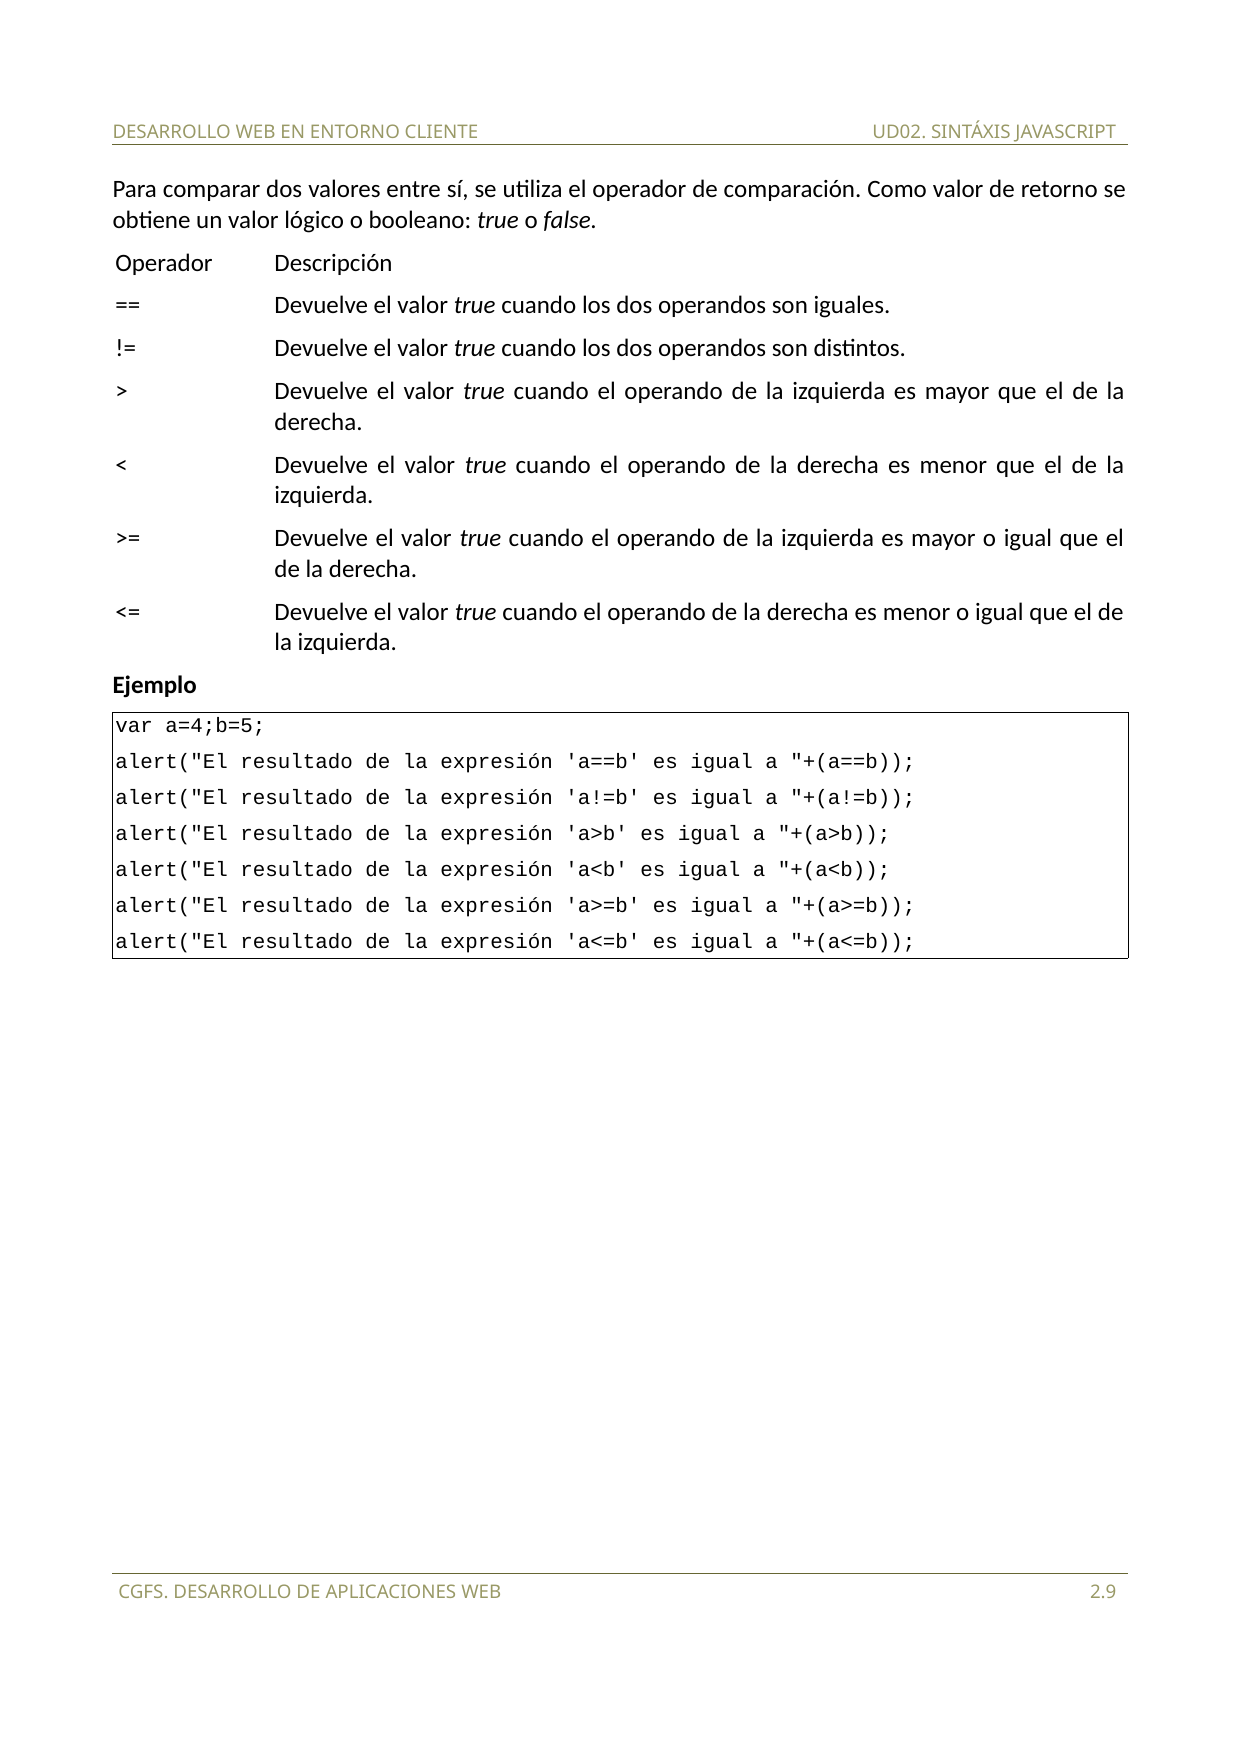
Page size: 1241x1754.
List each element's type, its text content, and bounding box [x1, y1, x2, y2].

table_cell <= [115, 590, 274, 663]
text alert("El resultado de la expresión 'a==b' es igual a "+(a==b)); [113, 748, 1128, 775]
text Ejemplo [112, 669, 1128, 700]
text var a=4;b=5; [113, 713, 1128, 739]
text alert("El resultado de la expresión 'a<=b' es igual a "+(a<=b)); [113, 928, 1128, 958]
text Para comparar dos valores entre sí, se utiliza el operador de comparación. Como valor de retorno se obtiene un valor lógico o booleano: true o false. [112, 173, 1128, 234]
table_cell Devuelve el valor true cuando el operando de la izquierda es mayor o igual que el de la derecha. [274, 516, 1125, 590]
table_cell > [115, 370, 274, 443]
text alert("El resultado de la expresión 'a>=b' es igual a "+(a>=b)); [113, 892, 1128, 919]
table_cell >= [115, 516, 274, 590]
text alert("El resultado de la expresión 'a<b' es igual a "+(a<b)); [113, 856, 1128, 883]
table_header Descripción [274, 241, 1125, 284]
table_cell Devuelve el valor true cuando los dos operandos son iguales. [274, 284, 1125, 327]
table_cell == [115, 284, 274, 327]
table_cell Devuelve el valor true cuando el operando de la derecha es menor o igual que el de la izquierda. [274, 590, 1125, 663]
text alert("El resultado de la expresión 'a!=b' es igual a "+(a!=b)); [113, 784, 1128, 811]
table_cell Devuelve el valor true cuando los dos operandos son distintos. [274, 327, 1125, 369]
table_cell < [115, 443, 274, 516]
table_cell Devuelve el valor true cuando el operando de la derecha es menor que el de la izquierda. [274, 443, 1125, 516]
table_cell != [115, 327, 274, 369]
table_cell Devuelve el valor true cuando el operando de la izquierda es mayor que el de la derecha. [274, 370, 1125, 443]
table_header Operador [115, 241, 274, 284]
text alert("El resultado de la expresión 'a>b' es igual a "+(a>b)); [113, 820, 1128, 847]
